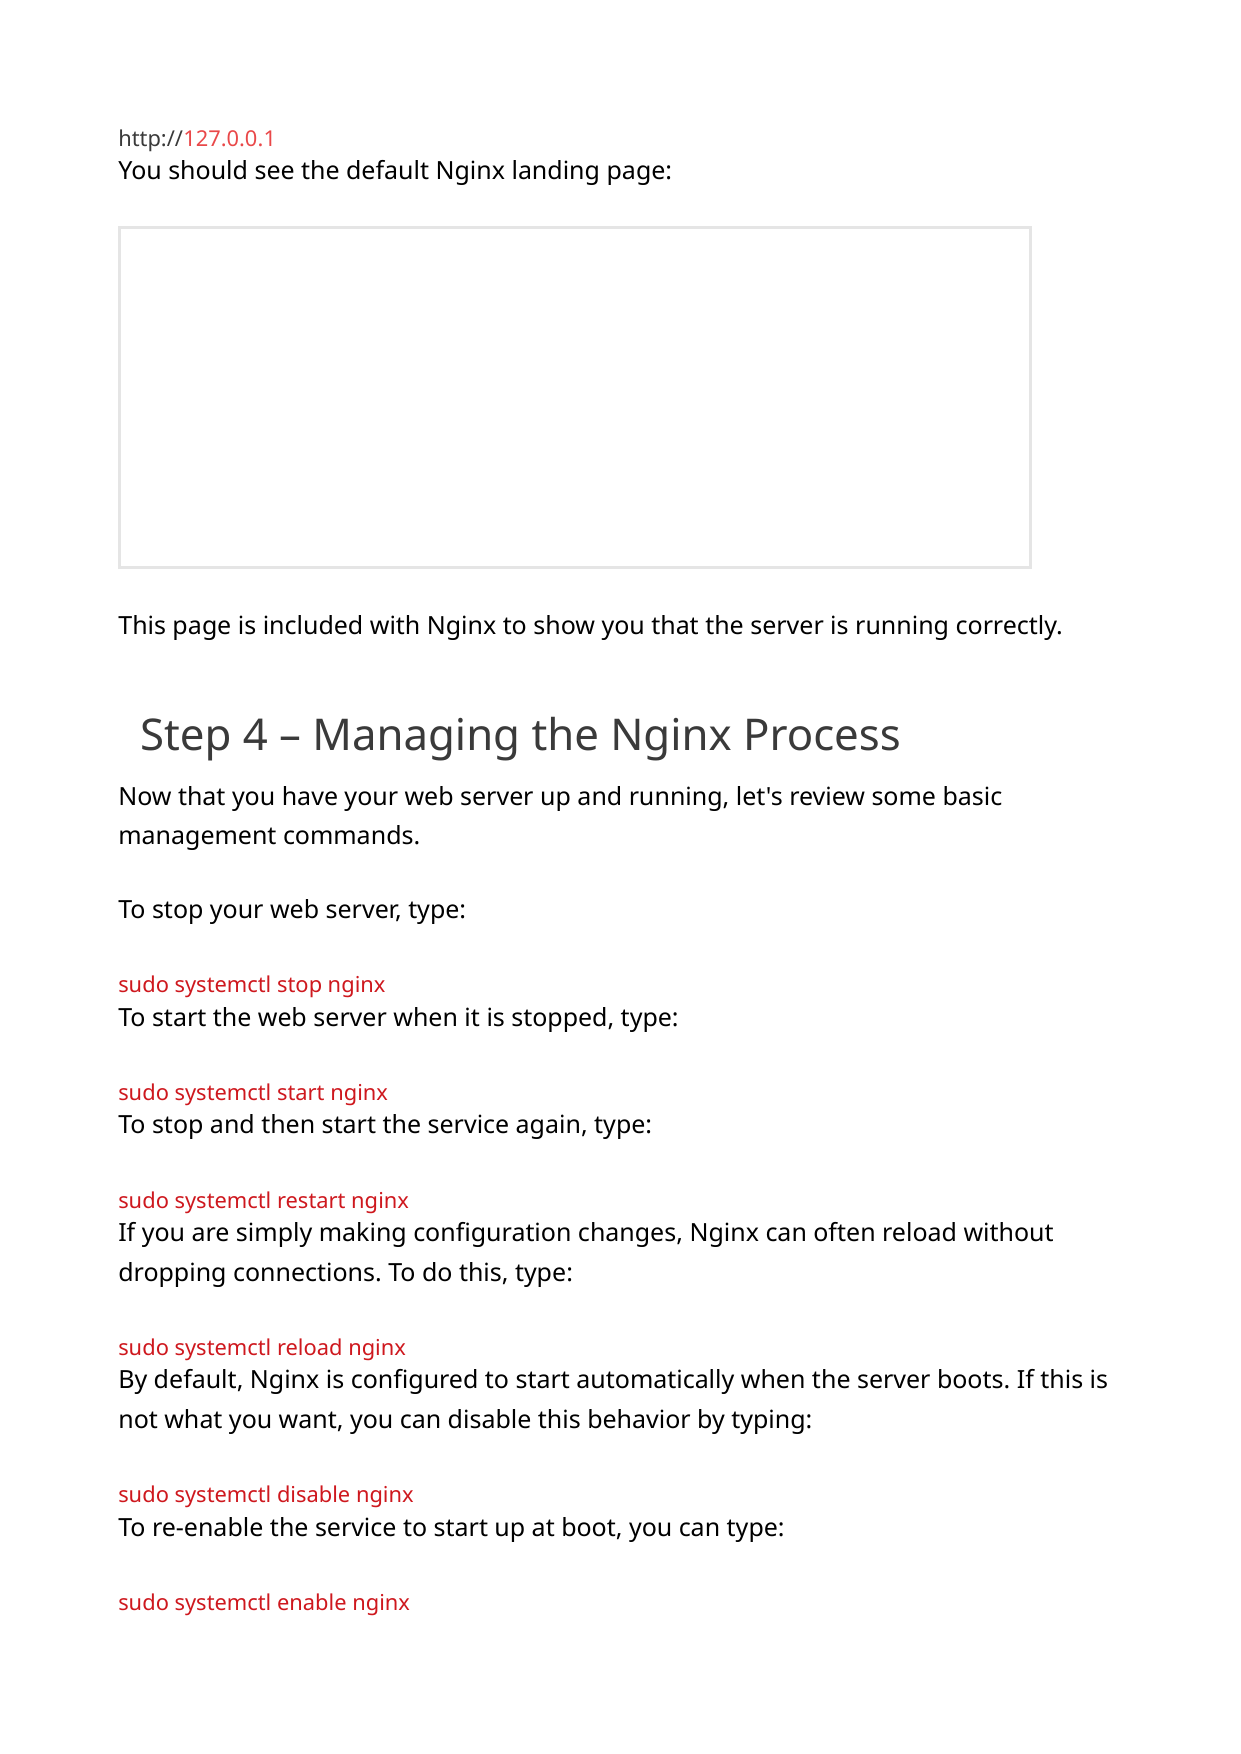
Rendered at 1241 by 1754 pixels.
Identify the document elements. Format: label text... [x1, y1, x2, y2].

text By default, Nginx is configured to start automatically when the server boots. If this is not what you want, you can disable this behavior by typing: [118, 1362, 1122, 1435]
text sudo systemctl disable nginx [118, 1475, 1122, 1509]
text sudo systemctl start nginx [118, 1073, 1122, 1107]
text sudo systemctl restart nginx [118, 1181, 1122, 1215]
text If you are simply making configuration changes, Nginx can often reload without dropping connections. To do this, type: [118, 1215, 1122, 1288]
text Now that you have your web server up and running, let's review some basic management commands. [118, 779, 1122, 852]
text You should see the default Nginx landing page: [118, 152, 1122, 187]
text To stop and then start the service again, type: [118, 1107, 1122, 1141]
subtitle Step 4 – Managing the Nginx Process [140, 703, 1100, 763]
text sudo systemctl enable nginx [118, 1583, 1122, 1617]
text To re-enable the service to start up at boot, you can type: [118, 1509, 1122, 1543]
text http://127.0.0.1 [118, 118, 1122, 152]
text sudo systemctl reload nginx [118, 1328, 1122, 1362]
text To start the web server when it is stopped, type: [118, 999, 1122, 1033]
text sudo systemctl stop nginx [118, 965, 1122, 999]
text This page is included with Nginx to show you that the server is running correctly. [118, 608, 1122, 642]
text To stop your web server, type: [118, 891, 1122, 925]
